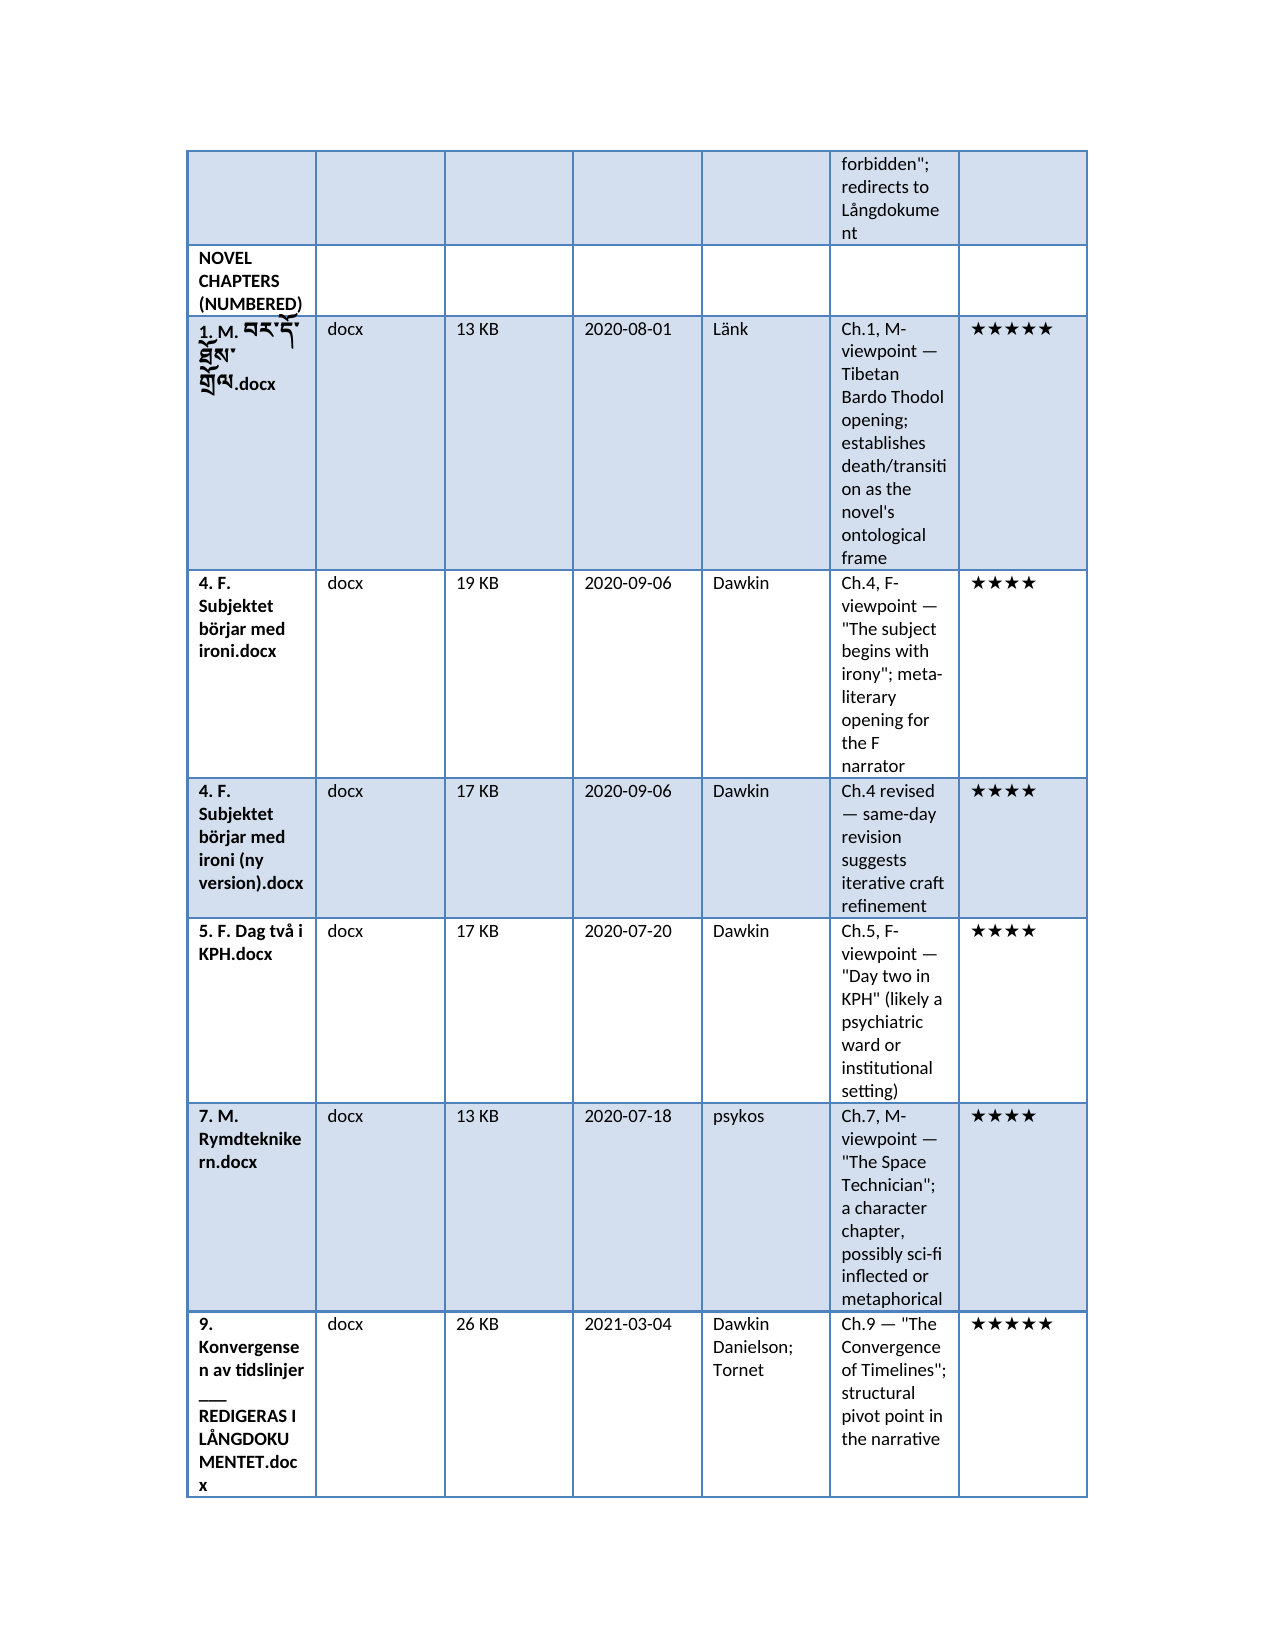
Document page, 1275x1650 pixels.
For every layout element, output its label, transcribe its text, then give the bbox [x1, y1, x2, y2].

table_cell Ch.1, M-viewpoint — Tibetan Bardo Thodol opening; establishes death/transition as the novel's ontological frame [831, 317, 958, 569]
table_cell forbidden"; redirects to Långdokument [831, 152, 958, 244]
table_cell 2020-08-01 [574, 317, 701, 569]
table_cell docx [317, 1104, 444, 1310]
table_cell Ch.7, M-viewpoint — "The Space Technician"; a character chapter, possibly sci-fi inflected or metaphorical [831, 1104, 958, 1310]
table_cell docx [317, 779, 444, 917]
table_cell [831, 246, 958, 314]
table_cell [960, 246, 1086, 314]
table_cell [703, 152, 829, 244]
table_cell ★★★★★ [960, 1313, 1086, 1496]
table_cell 26 KB [446, 1313, 572, 1496]
table_cell ★★★★★ [960, 317, 1086, 569]
table_cell 2021-03-04 [574, 1313, 701, 1496]
table_cell 2020-09-06 [574, 779, 701, 917]
table_cell docx [317, 317, 444, 569]
table_cell Ch.9 — "The Convergence of Timelines"; structural pivot point in the narrative [831, 1313, 958, 1496]
table_cell Dawkin [703, 571, 829, 777]
table_cell ★★★★ [960, 1104, 1086, 1310]
table_cell 2020-09-06 [574, 571, 701, 777]
table_cell 2020-07-20 [574, 919, 701, 1102]
table_cell [317, 246, 444, 314]
table_cell [703, 246, 829, 314]
table_cell [574, 152, 701, 244]
table_cell docx [317, 1313, 444, 1496]
table_cell [317, 152, 444, 244]
table_cell 4. F. Subjektet börjar med ironi.docx [189, 571, 315, 777]
table_cell psykos [703, 1104, 829, 1310]
table_cell 1. M. བར་དོ་ཐོས་གྲོལ.docx [189, 317, 315, 569]
table_cell 17 KB [446, 919, 572, 1102]
table_cell ★★★★ [960, 919, 1086, 1102]
table_cell Länk [703, 317, 829, 569]
table_cell 4. F. Subjektet börjar med ironi (ny version).docx [189, 779, 315, 917]
table_cell docx [317, 571, 444, 777]
table_cell [446, 246, 572, 314]
table_cell 19 KB [446, 571, 572, 777]
table_cell 2020-07-18 [574, 1104, 701, 1310]
table_cell docx [317, 919, 444, 1102]
table_cell Dawkin [703, 919, 829, 1102]
table_cell Ch.4 revised — same-day revision suggests iterative craft refinement [831, 779, 958, 917]
table_cell Dawkin [703, 779, 829, 917]
table_cell Ch.5, F-viewpoint — "Day two in KPH" (likely a psychiatric ward or institutional setting) [831, 919, 958, 1102]
table_cell [189, 152, 315, 244]
table_cell 9. Konvergensen av tidslinjer ___ REDIGERAS I LÅNGDOKUMENTET.docx [189, 1313, 315, 1496]
table_cell 5. F. Dag två i KPH.docx [189, 919, 315, 1102]
table_cell ★★★★ [960, 571, 1086, 777]
table_cell [574, 246, 701, 314]
table_cell ★★★★ [960, 779, 1086, 917]
table_cell [960, 152, 1086, 244]
table_cell Ch.4, F-viewpoint — "The subject begins with irony"; meta-literary opening for the F narrator [831, 571, 958, 777]
table_cell 13 KB [446, 1104, 572, 1310]
table_cell 13 KB [446, 317, 572, 569]
table_cell 17 KB [446, 779, 572, 917]
table_cell [446, 152, 572, 244]
table_cell 7. M. Rymdteknikern.docx [189, 1104, 315, 1310]
table_cell NOVEL CHAPTERS (NUMBERED) [189, 246, 315, 314]
table_cell Dawkin Danielson; Tornet [703, 1313, 829, 1496]
